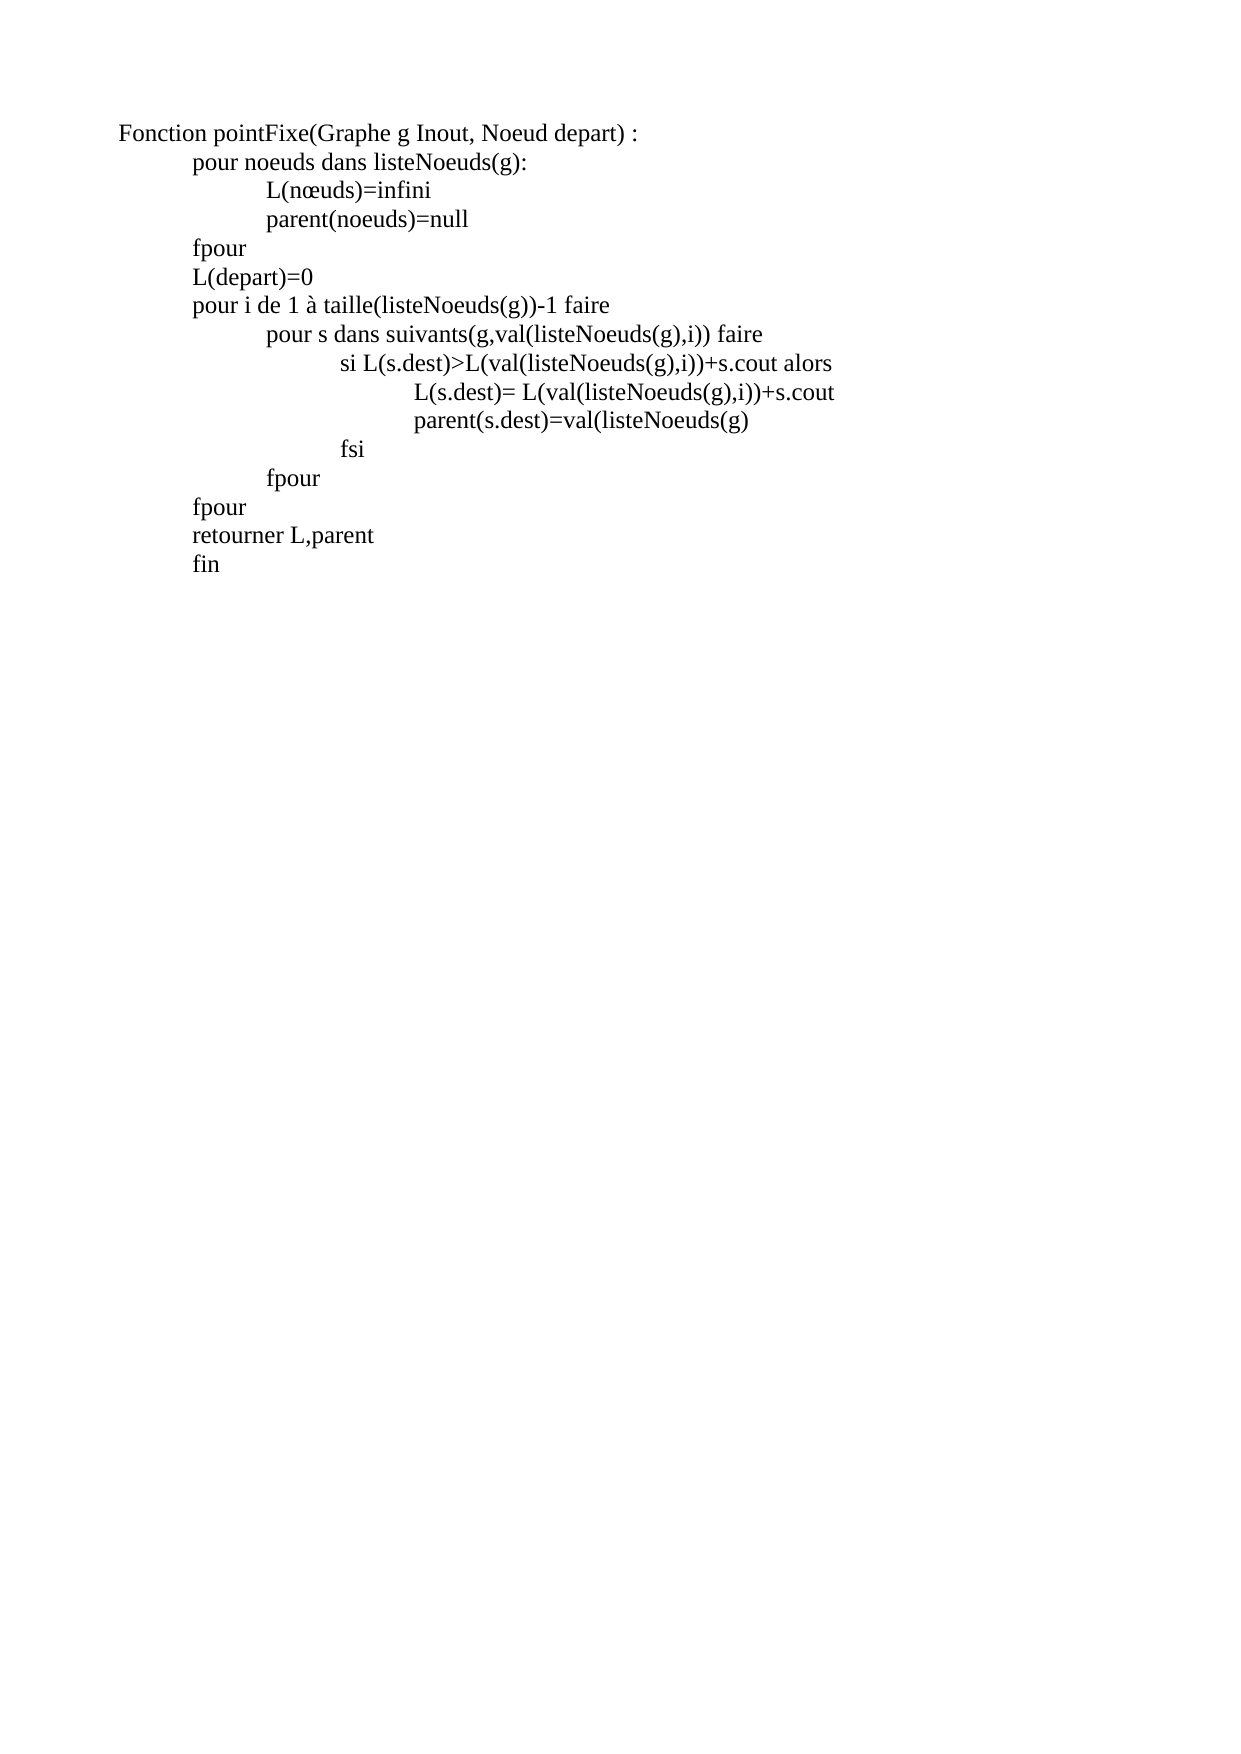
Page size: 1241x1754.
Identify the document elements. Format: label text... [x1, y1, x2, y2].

text parent(s.dest)=val(listeNoeuds(g) [118, 406, 1122, 434]
text si L(s.dest)>L(val(listeNoeuds(g),i))+s.cout alors [118, 348, 1122, 377]
text pour noeuds dans listeNoeuds(g): [118, 147, 1122, 176]
text fpour [118, 233, 1122, 262]
text pour s dans suivants(g,val(listeNoeuds(g),i)) faire [118, 319, 1122, 348]
text parent(noeuds)=null [118, 204, 1122, 233]
text L(nœuds)=infini [118, 176, 1122, 204]
text Fonction pointFixe(Graphe g Inout, Noeud depart) : [118, 118, 1122, 147]
text fin [118, 549, 1122, 578]
text fsi [118, 434, 1122, 463]
text L(depart)=0 [118, 262, 1122, 291]
text fpour [118, 463, 1122, 492]
text pour i de 1 à taille(listeNoeuds(g))-1 faire [118, 291, 1122, 319]
text retourner L,parent [118, 521, 1122, 549]
text fpour [118, 492, 1122, 521]
text L(s.dest)= L(val(listeNoeuds(g),i))+s.cout [118, 377, 1122, 406]
